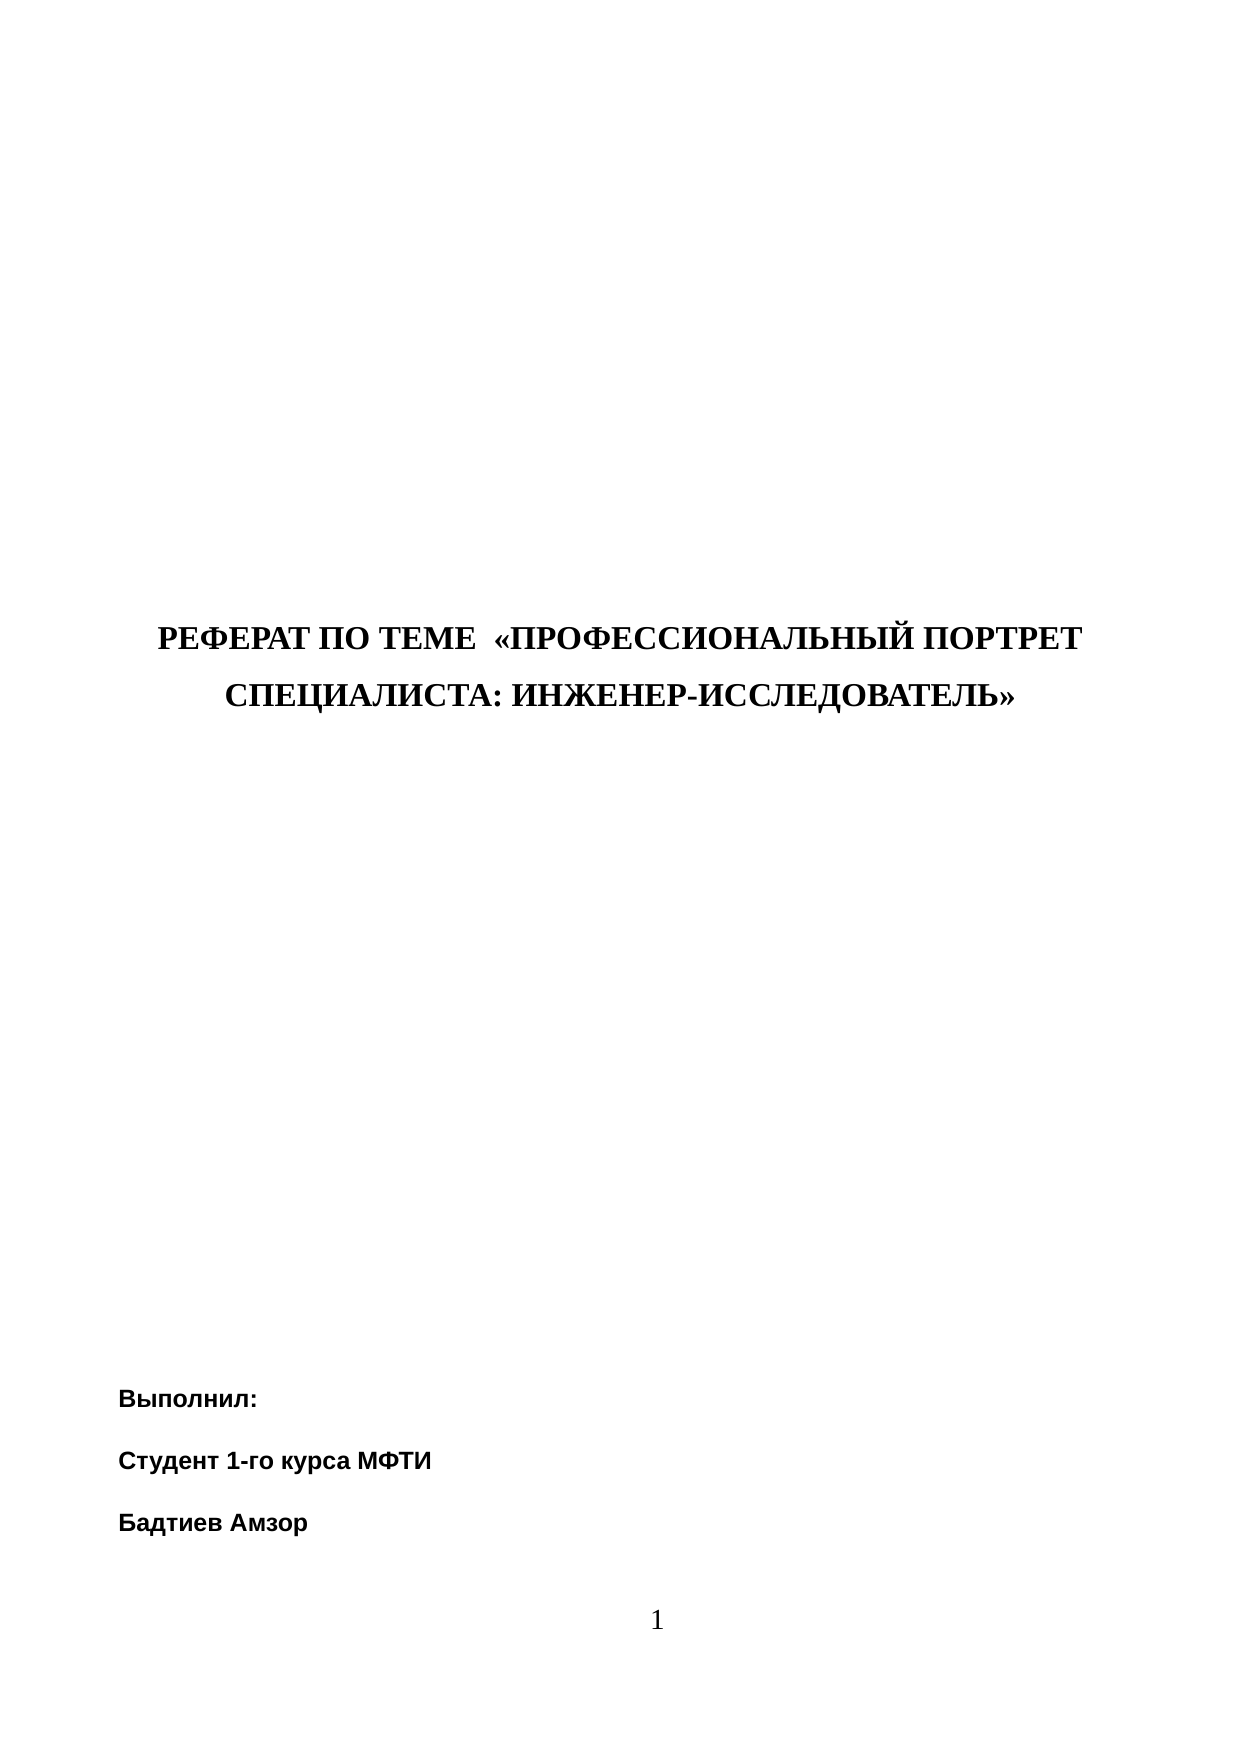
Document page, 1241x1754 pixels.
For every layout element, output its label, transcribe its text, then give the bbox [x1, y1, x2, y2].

subtitle Реферат по теме «ПРОФЕССИОНАЛЬНЫЙ ПОРТРЕТ СПЕЦИАЛИСТА: ИНЖЕНЕР-ИССЛЕДОВАТЕЛЬ» [118, 618, 1122, 714]
subtitle Бадтиев Амзор [118, 1508, 1122, 1537]
subtitle Выполнил: [118, 1384, 1122, 1413]
subtitle Студент 1-го курса МФТИ [118, 1446, 1122, 1475]
